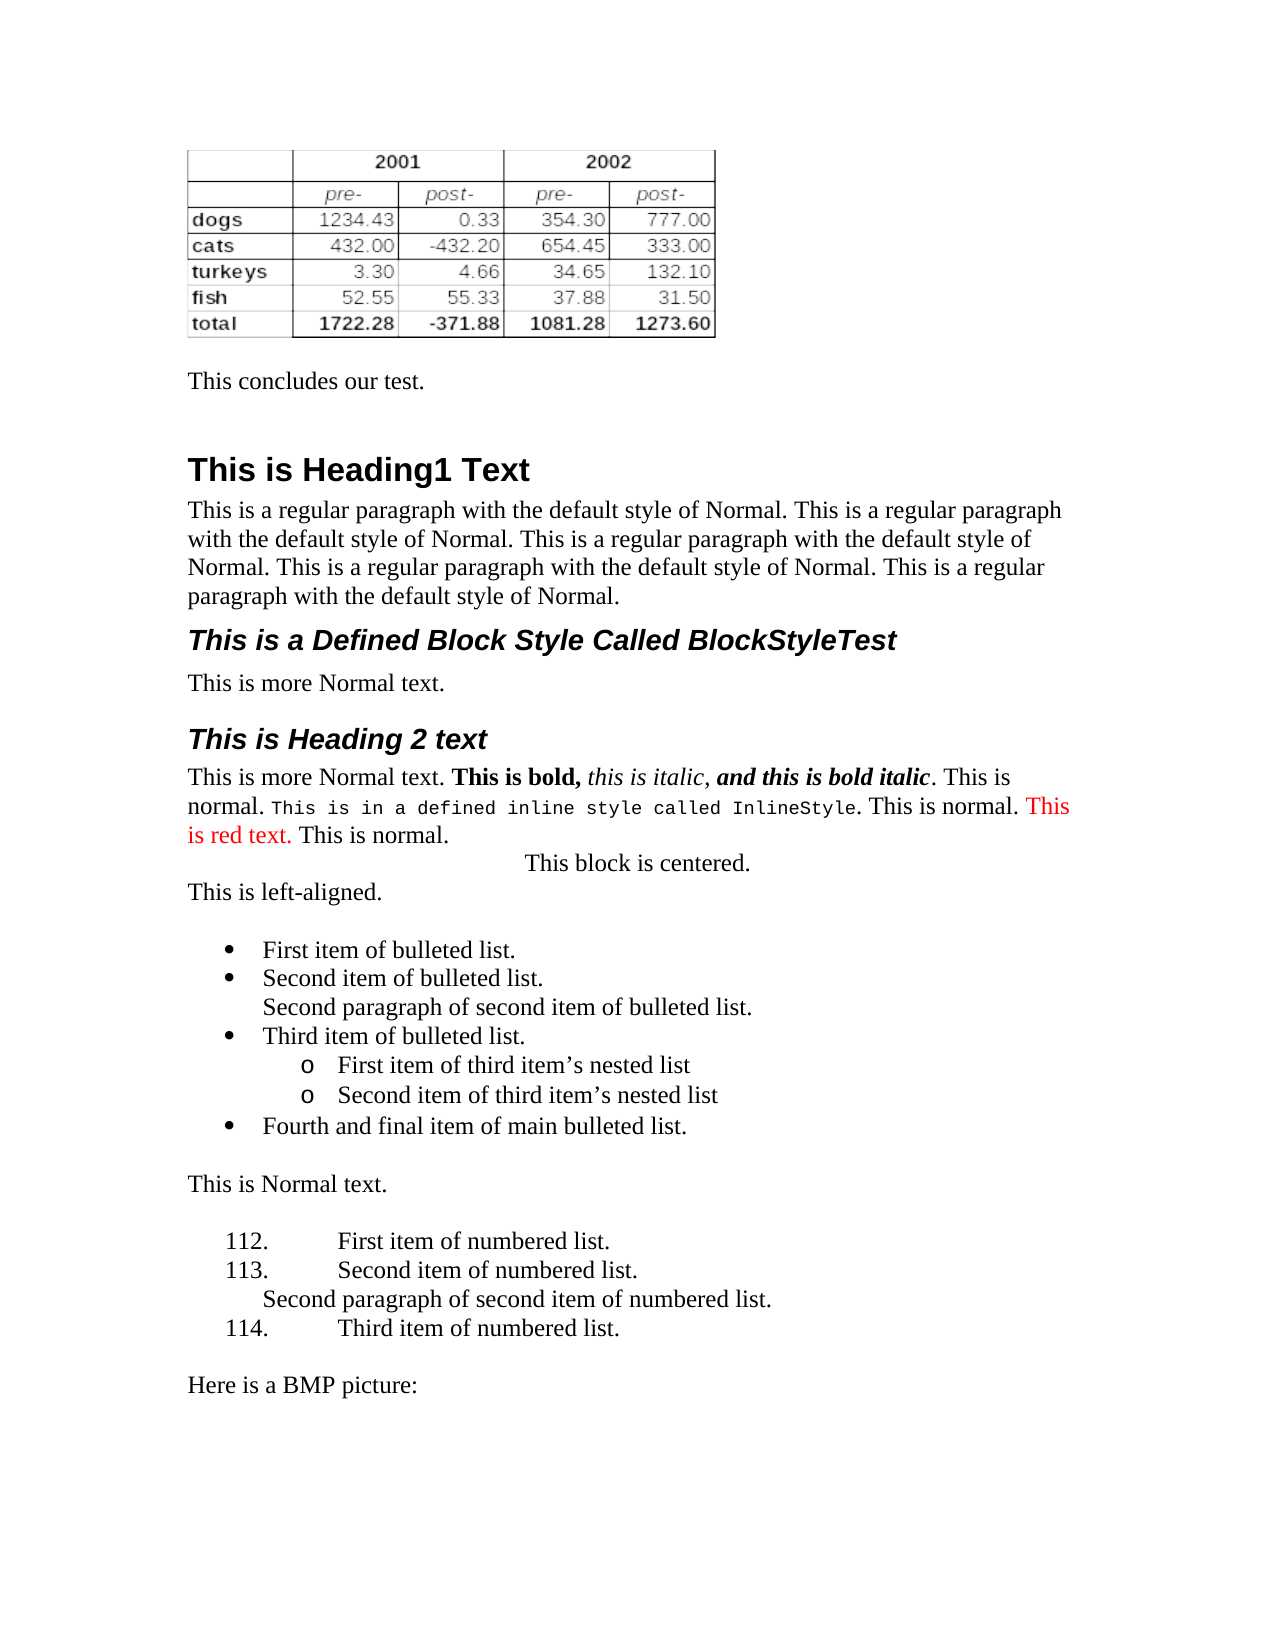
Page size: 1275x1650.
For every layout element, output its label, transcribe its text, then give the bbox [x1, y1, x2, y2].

text This is more Normal text. [187, 668, 1087, 697]
list Third item of bulleted list. [225, 1021, 1087, 1050]
list Third item of numbered list. [225, 1313, 1087, 1341]
list Second item of third item’s nested list [300, 1081, 1087, 1111]
list First item of numbered list. [225, 1226, 1087, 1255]
text Second paragraph of second item of numbered list. [262, 1284, 1087, 1313]
list First item of third item’s nested list [300, 1050, 1087, 1081]
text This concludes our test. [187, 366, 1087, 395]
list First item of bulleted list. [225, 935, 1087, 963]
list Second item of numbered list. [225, 1255, 1087, 1284]
text This is a Defined Block Style Called BlockStyleTest [187, 622, 1087, 656]
list Fourth and final item of main bulleted list. [225, 1111, 1087, 1140]
subtitle This is Heading1 Text [187, 450, 1087, 489]
text This is Normal text. [187, 1169, 1087, 1198]
text This block is centered. [187, 848, 1087, 877]
text This is more Normal text. This is bold, this is italic, and this is bold italic. This is normal. This is in a defined inline style called InlineStyle. This is normal. This is red text. This is normal. [187, 762, 1087, 848]
text Here is a BMP picture: [187, 1370, 1087, 1399]
text This is a regular paragraph with the default style of Normal. This is a regular paragraph with the default style of Normal. This is a regular paragraph with the default style of Normal. This is a regular paragraph with the default style of Normal. This is a regular paragraph with the default style of Normal. [187, 495, 1087, 610]
text This is left-aligned. [187, 877, 1087, 906]
text Second paragraph of second item of bulleted list. [262, 992, 1087, 1021]
subtitle This is Heading 2 text [187, 722, 1087, 756]
list Second item of bulleted list. [225, 963, 1087, 992]
